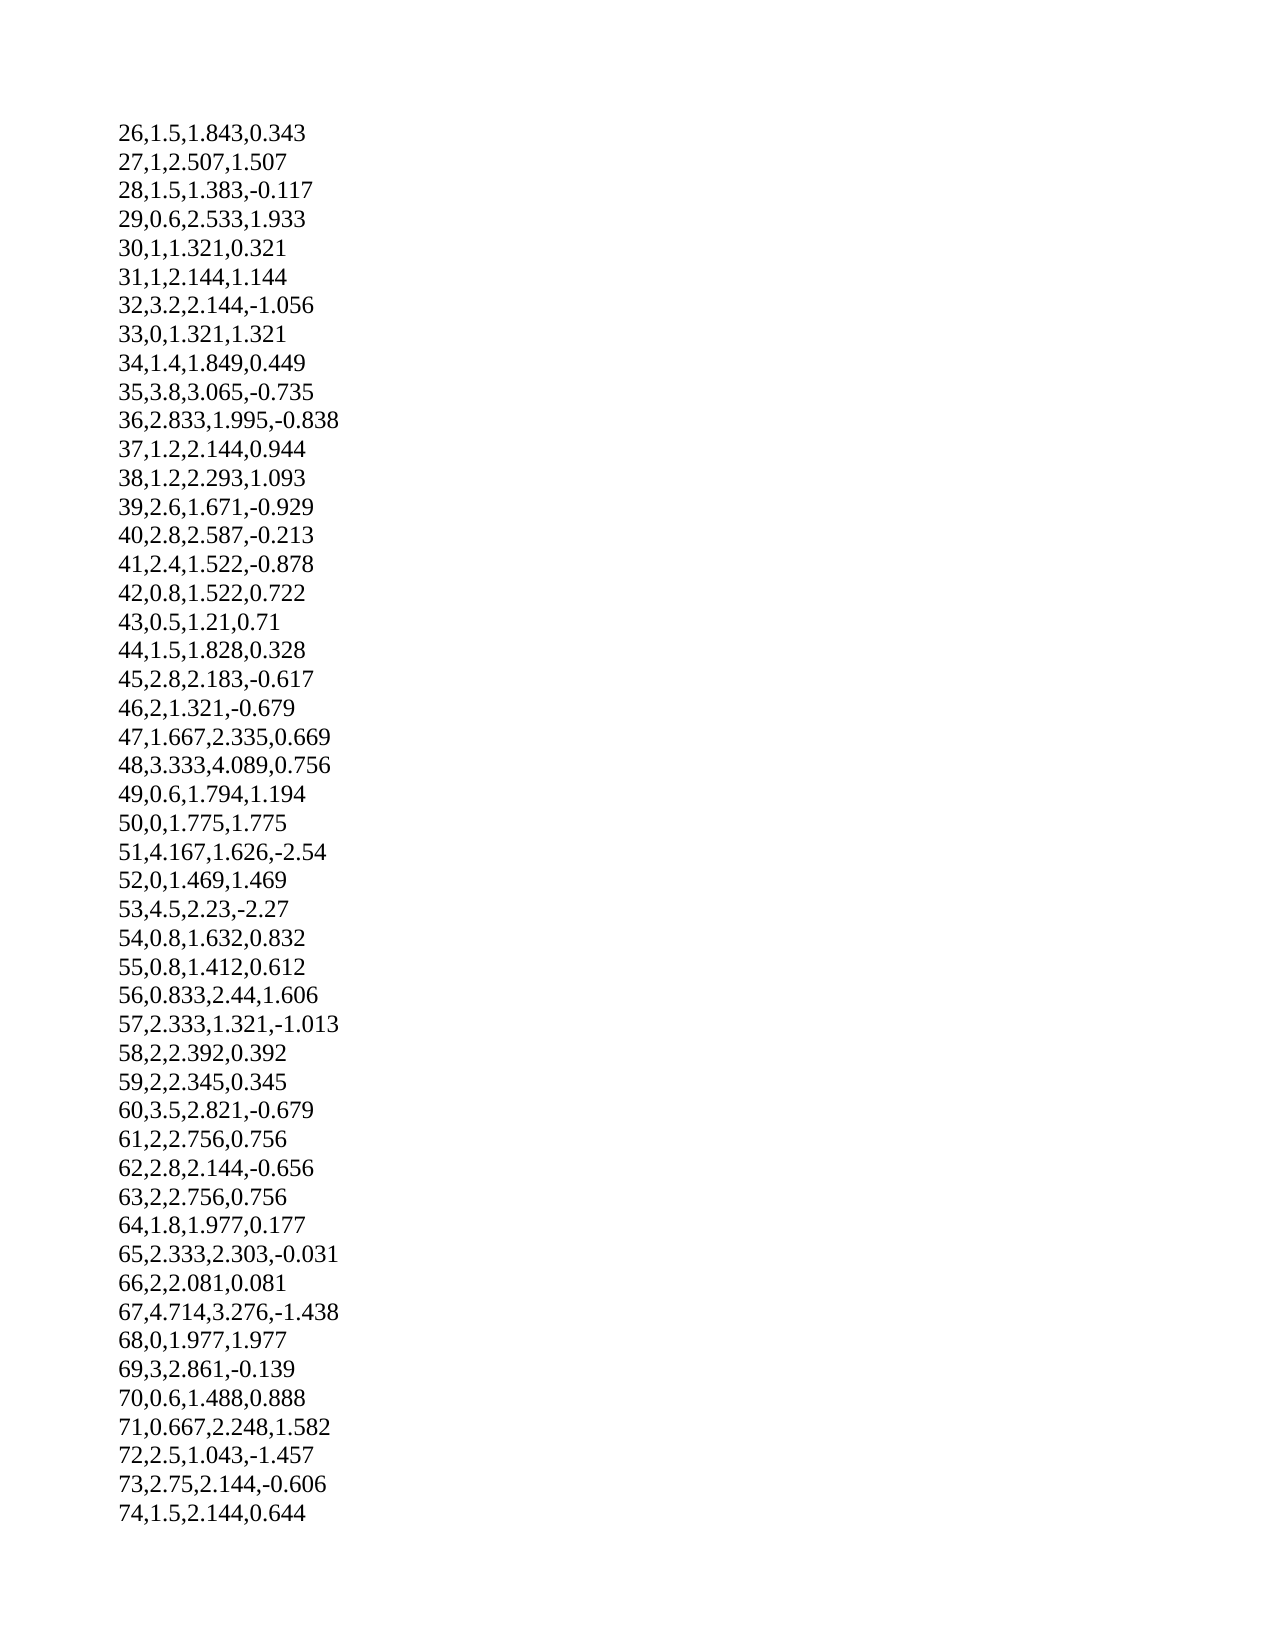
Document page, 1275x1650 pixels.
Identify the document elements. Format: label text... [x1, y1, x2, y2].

text 26,1.5,1.843,0.343 [118, 118, 1157, 147]
text 37,1.2,2.144,0.944 [118, 434, 1157, 463]
text 59,2,2.345,0.345 [118, 1067, 1157, 1096]
text 50,0,1.775,1.775 [118, 808, 1157, 837]
text 43,0.5,1.21,0.71 [118, 607, 1157, 636]
text 36,2.833,1.995,-0.838 [118, 406, 1157, 434]
text 70,0.6,1.488,0.888 [118, 1383, 1157, 1412]
text 64,1.8,1.977,0.177 [118, 1211, 1157, 1239]
text 56,0.833,2.44,1.606 [118, 981, 1157, 1009]
text 69,3,2.861,-0.139 [118, 1354, 1157, 1383]
text 38,1.2,2.293,1.093 [118, 463, 1157, 492]
text 71,0.667,2.248,1.582 [118, 1412, 1157, 1441]
text 72,2.5,1.043,-1.457 [118, 1441, 1157, 1469]
text 51,4.167,1.626,-2.54 [118, 837, 1157, 866]
text 65,2.333,2.303,-0.031 [118, 1239, 1157, 1268]
text 55,0.8,1.412,0.612 [118, 952, 1157, 981]
text 73,2.75,2.144,-0.606 [118, 1469, 1157, 1498]
text 58,2,2.392,0.392 [118, 1038, 1157, 1067]
text 53,4.5,2.23,-2.27 [118, 894, 1157, 923]
text 39,2.6,1.671,-0.929 [118, 492, 1157, 521]
text 66,2,2.081,0.081 [118, 1268, 1157, 1297]
text 33,0,1.321,1.321 [118, 319, 1157, 348]
text 32,3.2,2.144,-1.056 [118, 291, 1157, 319]
text 61,2,2.756,0.756 [118, 1124, 1157, 1153]
text 31,1,2.144,1.144 [118, 262, 1157, 291]
text 62,2.8,2.144,-0.656 [118, 1153, 1157, 1182]
text 40,2.8,2.587,-0.213 [118, 521, 1157, 549]
text 30,1,1.321,0.321 [118, 233, 1157, 262]
text 67,4.714,3.276,-1.438 [118, 1297, 1157, 1326]
text 35,3.8,3.065,-0.735 [118, 377, 1157, 406]
text 49,0.6,1.794,1.194 [118, 779, 1157, 808]
text 27,1,2.507,1.507 [118, 147, 1157, 176]
text 47,1.667,2.335,0.669 [118, 722, 1157, 751]
text 46,2,1.321,-0.679 [118, 693, 1157, 722]
text 63,2,2.756,0.756 [118, 1182, 1157, 1211]
text 74,1.5,2.144,0.644 [118, 1498, 1157, 1527]
text 57,2.333,1.321,-1.013 [118, 1009, 1157, 1038]
text 48,3.333,4.089,0.756 [118, 751, 1157, 779]
text 52,0,1.469,1.469 [118, 866, 1157, 894]
text 42,0.8,1.522,0.722 [118, 578, 1157, 607]
text 28,1.5,1.383,-0.117 [118, 176, 1157, 204]
text 60,3.5,2.821,-0.679 [118, 1096, 1157, 1124]
text 41,2.4,1.522,-0.878 [118, 549, 1157, 578]
text 29,0.6,2.533,1.933 [118, 204, 1157, 233]
text 68,0,1.977,1.977 [118, 1326, 1157, 1354]
text 54,0.8,1.632,0.832 [118, 923, 1157, 952]
text 45,2.8,2.183,-0.617 [118, 664, 1157, 693]
text 44,1.5,1.828,0.328 [118, 636, 1157, 664]
text 34,1.4,1.849,0.449 [118, 348, 1157, 377]
